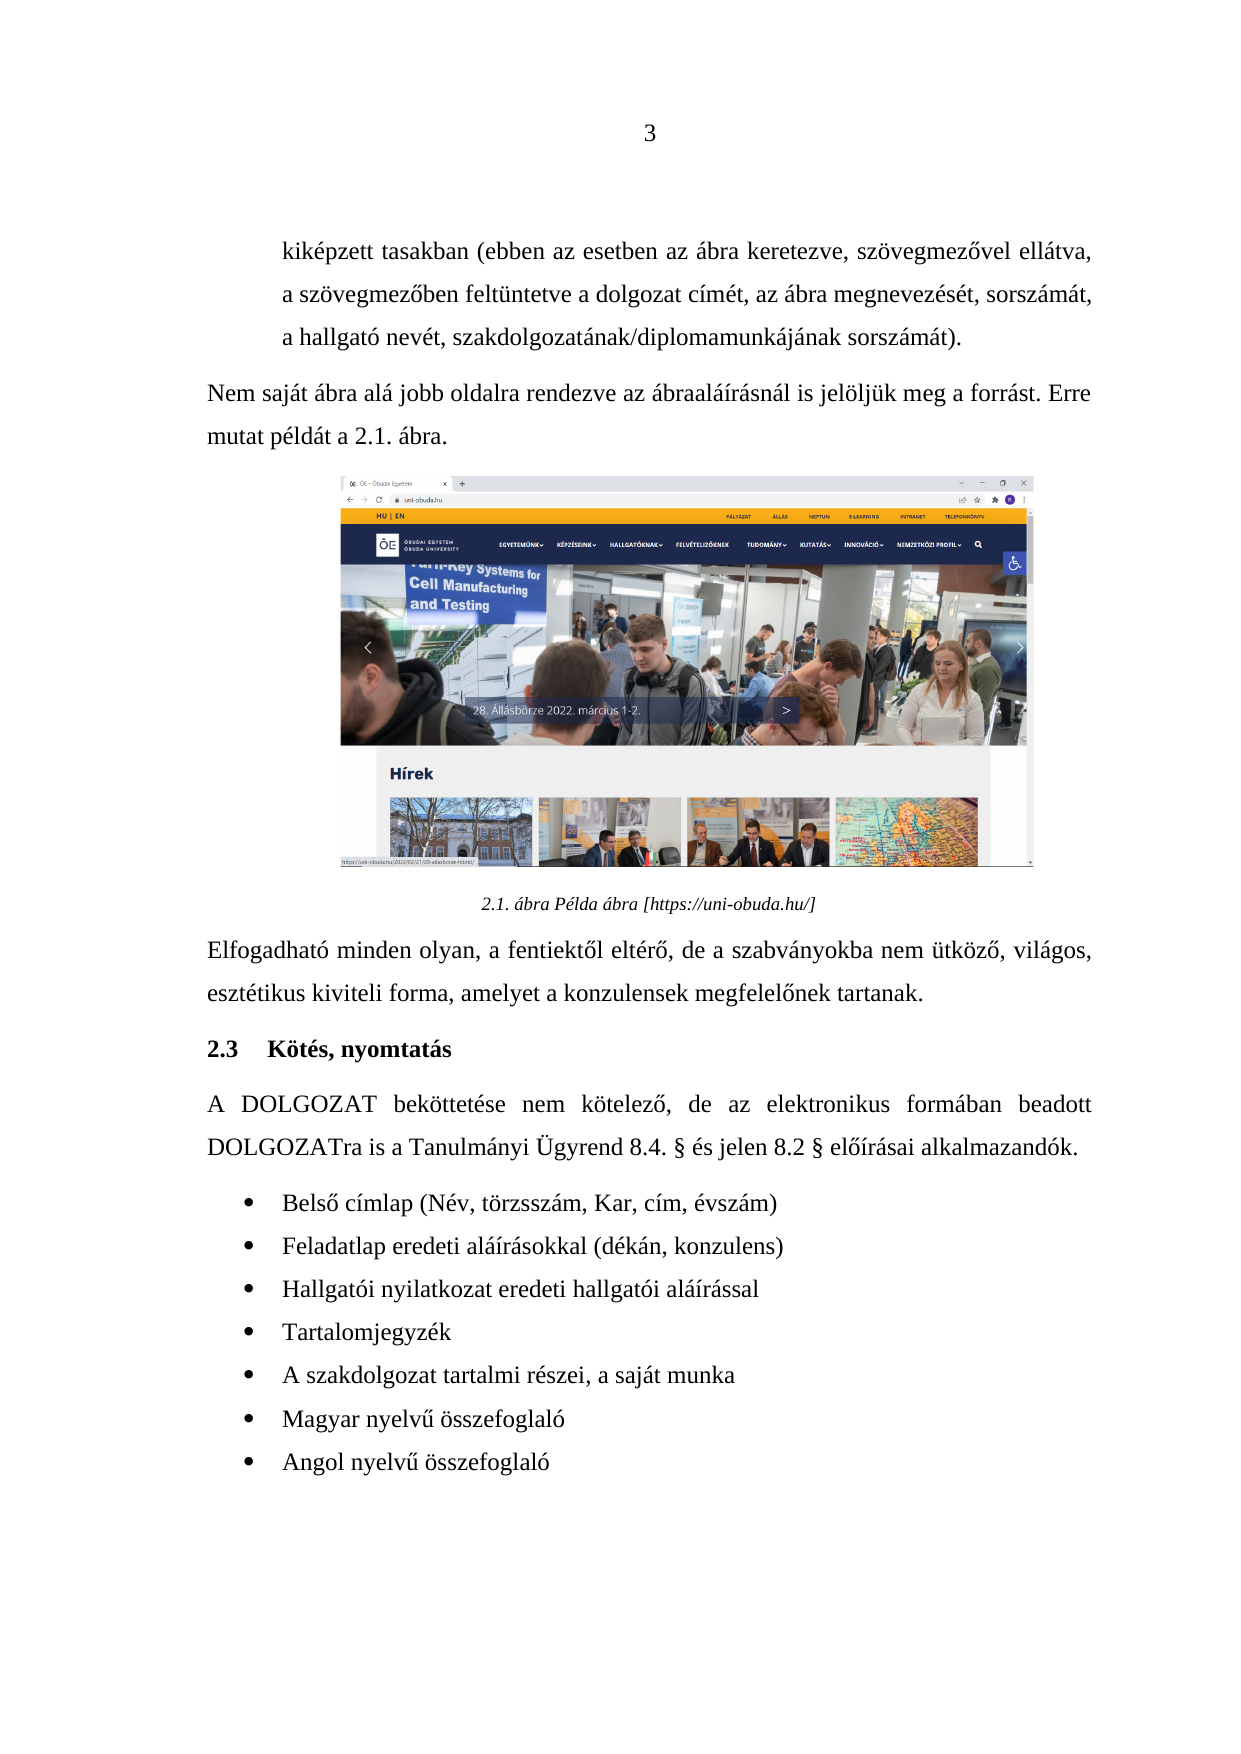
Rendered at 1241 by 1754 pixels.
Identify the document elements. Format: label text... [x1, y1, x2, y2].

list kiképzett tasakban (ebben az esetben az ábra keretezve, szövegmezővel ellátva, a szövegmezőben feltüntetve a dolgozat címét, az ábra megnevezését, sorszámát, a hallgató nevét, szakdolgozatának/diplomamunkájának sorszámát). [244, 236, 1092, 351]
list Feladatlap eredeti aláírásokkal (dékán, konzulens) [244, 1231, 1092, 1260]
text 2.1. ábra Példa ábra [https://uni-obuda.hu/] [207, 892, 1092, 914]
list Magyar nyelvű összefoglaló [244, 1404, 1092, 1432]
picture [340, 476, 1034, 867]
text Elfogadható minden olyan, a fentiektől eltérő, de a szabványokba nem ütköző, világos, esztétikus kiviteli forma, amelyet a konzulensek megfelelőnek tartanak. [207, 935, 1092, 1007]
list A szakdolgozat tartalmi részei, a saját munka [244, 1361, 1092, 1389]
list Angol nyelvű összefoglaló [244, 1447, 1092, 1476]
list Hallgatói nyilatkozat eredeti hallgatói aláírással [244, 1274, 1092, 1303]
list Belső címlap (Név, törzsszám, Kar, cím, évszám) [244, 1188, 1092, 1217]
list Tartalomjegyzék [244, 1317, 1092, 1346]
text Nem saját ábra alá jobb oldalra rendezve az ábraaláírásnál is jelöljük meg a forrást. Erre mutat példát a 2.1. ábra. [207, 378, 1092, 450]
text A DOLGOZAT beköttetése nem kötelező, de az elektronikus formában beadott DOLGOZATra is a Tanulmányi Ügyrend 8.4. § és jelen 8.2 § előírásai alkalmazandók. [207, 1089, 1092, 1161]
subtitle Kötés, nyomtatás [207, 1034, 1092, 1062]
